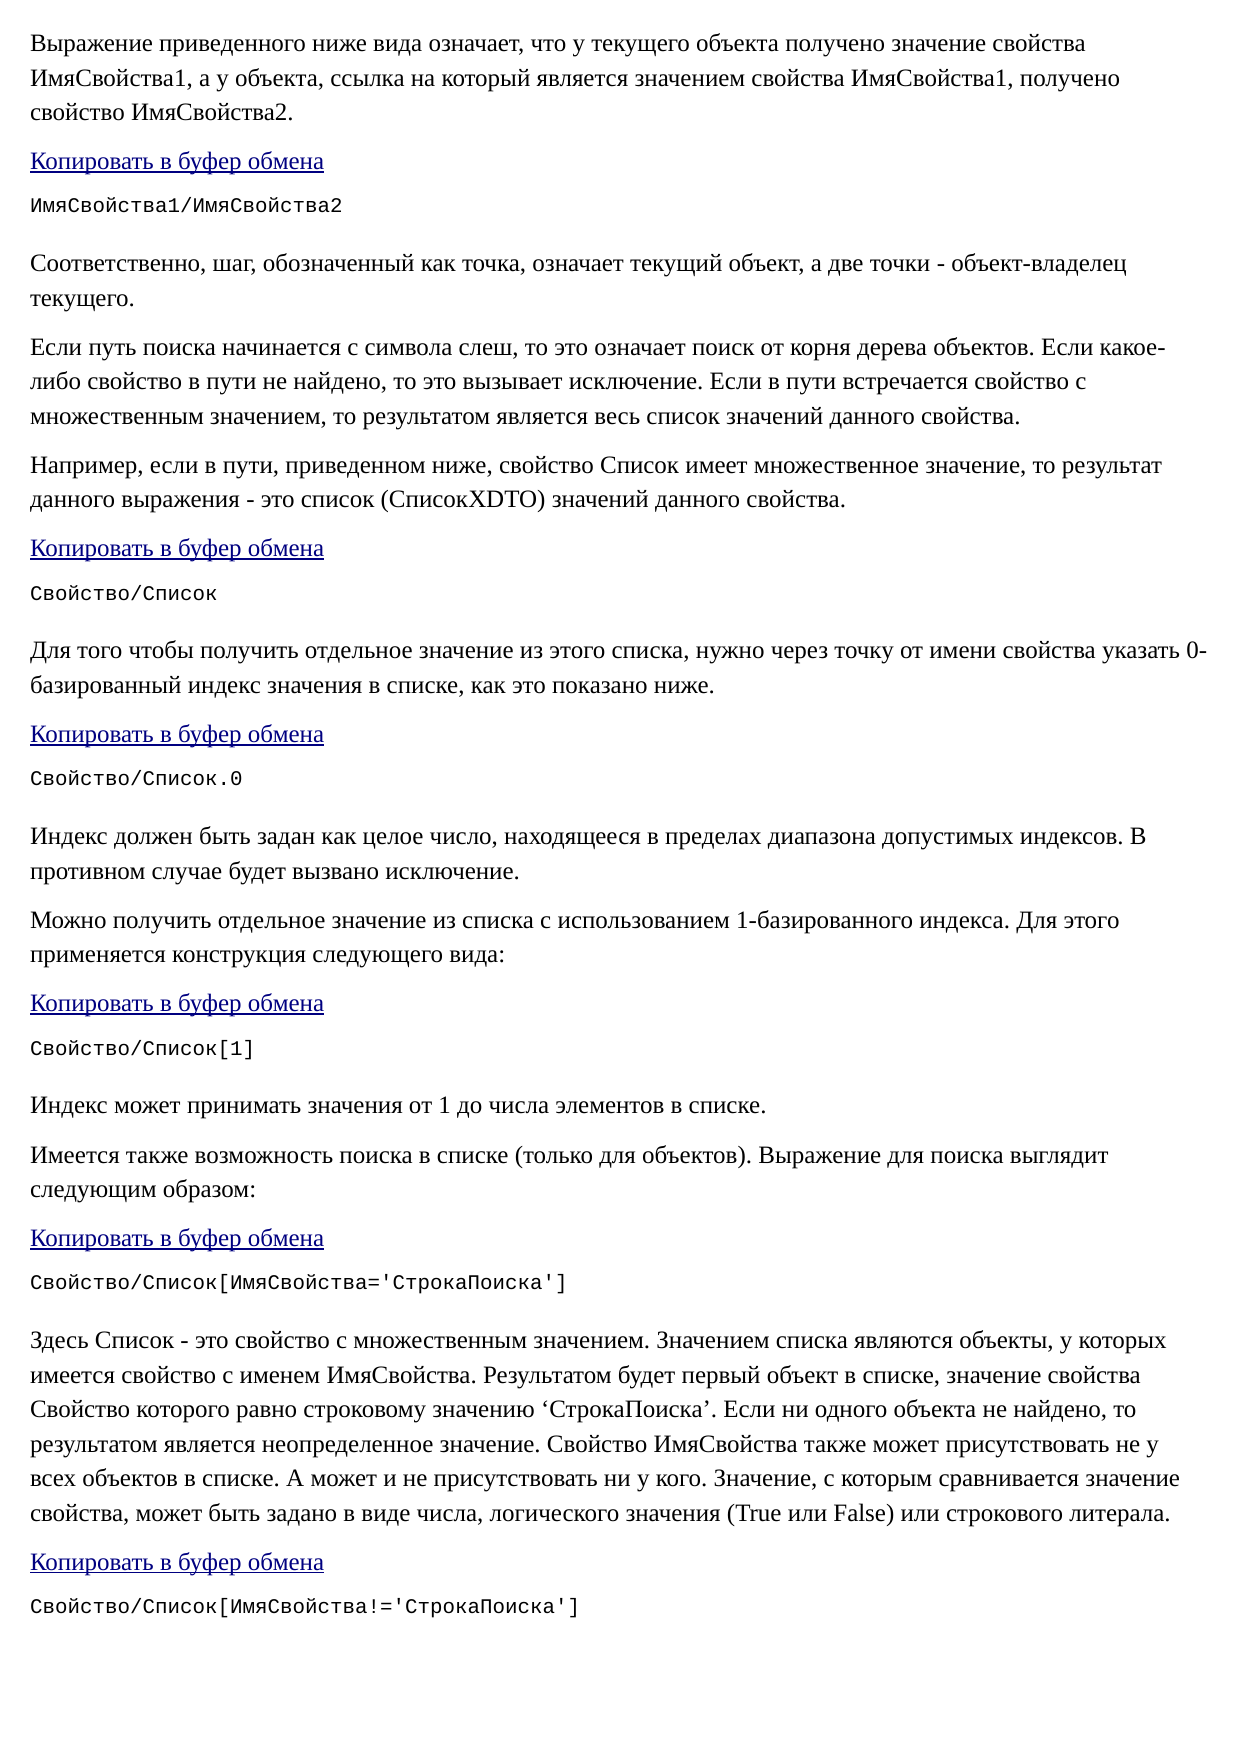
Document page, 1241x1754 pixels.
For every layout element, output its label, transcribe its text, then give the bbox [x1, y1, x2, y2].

text Копировать в буфер обмена [30, 719, 1211, 748]
text Индекс должен быть задан как целое число, находящееся в пределах диапазона допустимых индексов. В противном случае будет вызвано исключение. [30, 821, 1211, 884]
text Копировать в буфер обмена [30, 1547, 1211, 1576]
text ИмяСвойства1/ИмяСвойства2 [30, 195, 1211, 219]
text Если путь поиска начинается с символа слеш, то это означает поиск от корня дерева объектов. Если какое-либо свойство в пути не найдено, то это вызывает исключение. Если в пути встречается свойство с множественным значением, то результатом является весь список значений данного свойства. [30, 332, 1211, 429]
text Здесь Список ‑ это свойство с множественным значением. Значением списка являются объекты, у которых имеется свойство с именем ИмяСвойства. Результатом будет первый объект в списке, значение свойства Свойство которого равно строковому значению ‘СтрокаПоиска’. Если ни одного объекта не найдено, то результатом является неопределенное значение. Свойство ИмяСвойства также может присутствовать не у всех объектов в списке. А может и не присутствовать ни у кого. Значение, с которым сравнивается значение свойства, может быть задано в виде числа, логического значения (True или False) или строкового литерала. [30, 1325, 1211, 1527]
text Копировать в буфер обмена [30, 988, 1211, 1017]
text Копировать в буфер обмена [30, 1223, 1211, 1252]
text Соответственно, шаг, обозначенный как точка, означает текущий объект, а две точки ‑ объект-владелец текущего. [30, 248, 1211, 312]
text Свойство/Список[1] [30, 1037, 1211, 1061]
text Можно получить отдельное значение из списка с использованием 1-базированного индекса. Для этого применяется конструкция следующего вида: [30, 905, 1211, 968]
text Свойство/Список.0 [30, 768, 1211, 792]
text Копировать в буфер обмена [30, 533, 1211, 562]
text Копировать в буфер обмена [30, 146, 1211, 175]
text Например, если в пути, приведенном ниже, свойство Список имеет множественное значение, то результат данного выражения ‑ это список (СписокXDTO) значений данного свойства. [30, 450, 1211, 513]
text Имеется также возможность поиска в списке (только для объектов). Выражение для поиска выглядит следующим образом: [30, 1140, 1211, 1203]
text Свойство/Список[ИмяСвойства='СтрокаПоиска'] [30, 1272, 1211, 1296]
text Индекс может принимать значения от 1 до числа элементов в списке. [30, 1091, 1211, 1119]
text Выражение приведенного ниже вида означает, что у текущего объекта получено значение свойства ИмяСвойства1, а у объекта, ссылка на который является значением свойства ИмяСвойства1, получено свойство ИмяСвойства2. [30, 28, 1211, 126]
text Свойство/Список[ИмяСвойства!='СтрокаПоиска'] [30, 1596, 1211, 1619]
text Свойство/Список [30, 582, 1211, 606]
text Для того чтобы получить отдельное значение из этого списка, нужно через точку от имени свойства указать 0-базированный индекс значения в списке, как это показано ниже. [30, 636, 1211, 699]
